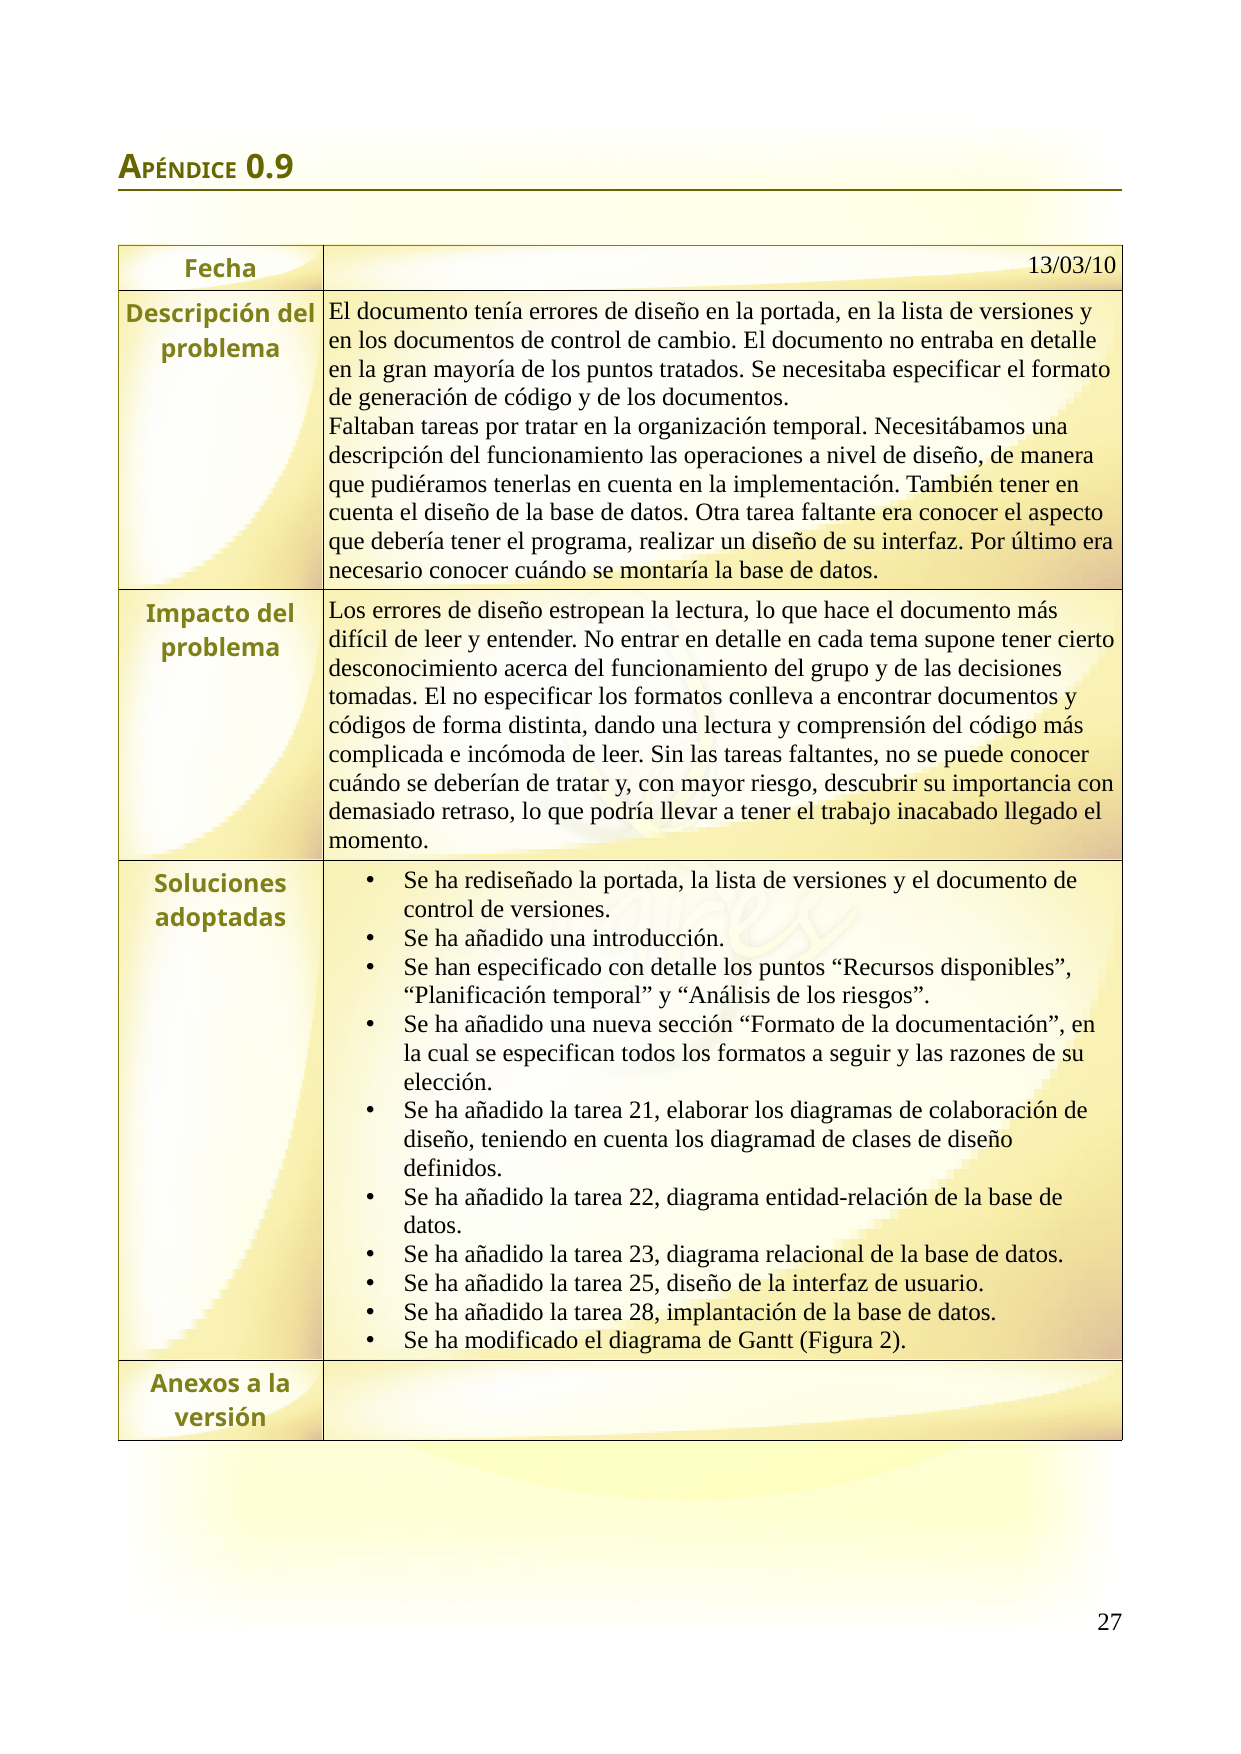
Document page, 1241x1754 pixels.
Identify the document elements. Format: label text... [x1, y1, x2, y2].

table_cell Anexos a la versión [119, 1361, 323, 1440]
table_cell Se ha rediseñado la portada, la lista de versiones y el documento de control de versiones. Se ha añadido una introducción. Se han especificado con detalle los puntos “Recursos disponibles”, “Planificación temporal” y “Análisis de los riesgos”. Se ha añadido una nueva sección “Formato de la documentación”, en la cual se especifican todos los formatos a seguir y las razones de su elección. Se ha añadido la tarea 21, elaborar los diagramas de colaboración de diseño, teniendo en cuenta los diagramad de clases de diseño definidos. Se ha añadido la tarea 22, diagrama entidad-relación de la base de datos. Se ha añadido la tarea 23, diagrama relacional de la base de datos. Se ha añadido la tarea 25, diseño de la interfaz de usuario. Se ha añadido la tarea 28, implantación de la base de datos. Se ha modificado el diagrama de Gantt (Figura 2). [324, 861, 1122, 1360]
table_cell Descripción del problema [119, 291, 323, 589]
table_cell El documento tenía errores de diseño en la portada, en la lista de versiones y en los documentos de control de cambio. El documento no entraba en detalle en la gran mayoría de los puntos tratados. Se necesitaba especificar el formato de generación de código y de los documentos. Faltaban tareas por tratar en la organización temporal. Necesitábamos una descripción del funcionamiento las operaciones a nivel de diseño, de manera que pudiéramos tenerlas en cuenta en la implementación. También tener en cuenta el diseño de la base de datos. Otra tarea faltante era conocer el aspecto que debería tener el programa, realizar un diseño de su interfaz. Por último era necesario conocer cuándo se montaría la base de datos. [324, 291, 1122, 589]
picture [118, 1441, 1122, 1636]
table_header 13/03/10 [324, 246, 1122, 290]
table_cell Los errores de diseño estropean la lectura, lo que hace el documento más difícil de leer y entender. No entrar en detalle en cada tema supone tener cierto desconocimiento acerca del funcionamiento del grupo y de las decisiones tomadas. El no especificar los formatos conlleva a encontrar documentos y códigos de forma distinta, dando una lectura y comprensión del código más complicada e incómoda de leer. Sin las tareas faltantes, no se puede conocer cuándo se deberían de tratar y, con mayor riesgo, descubrir su importancia con demasiado retraso, lo que podría llevar a tener el trabajo inacabado llegado el momento. [324, 590, 1122, 860]
subtitle Apéndice 0.9 [118, 143, 1122, 189]
table_cell [324, 1361, 1122, 1440]
table_cell Impacto del problema [119, 590, 323, 860]
table_header Fecha [119, 246, 323, 290]
picture [118, 118, 1122, 143]
table_cell Soluciones adoptadas [119, 861, 323, 1360]
picture [118, 191, 1122, 245]
